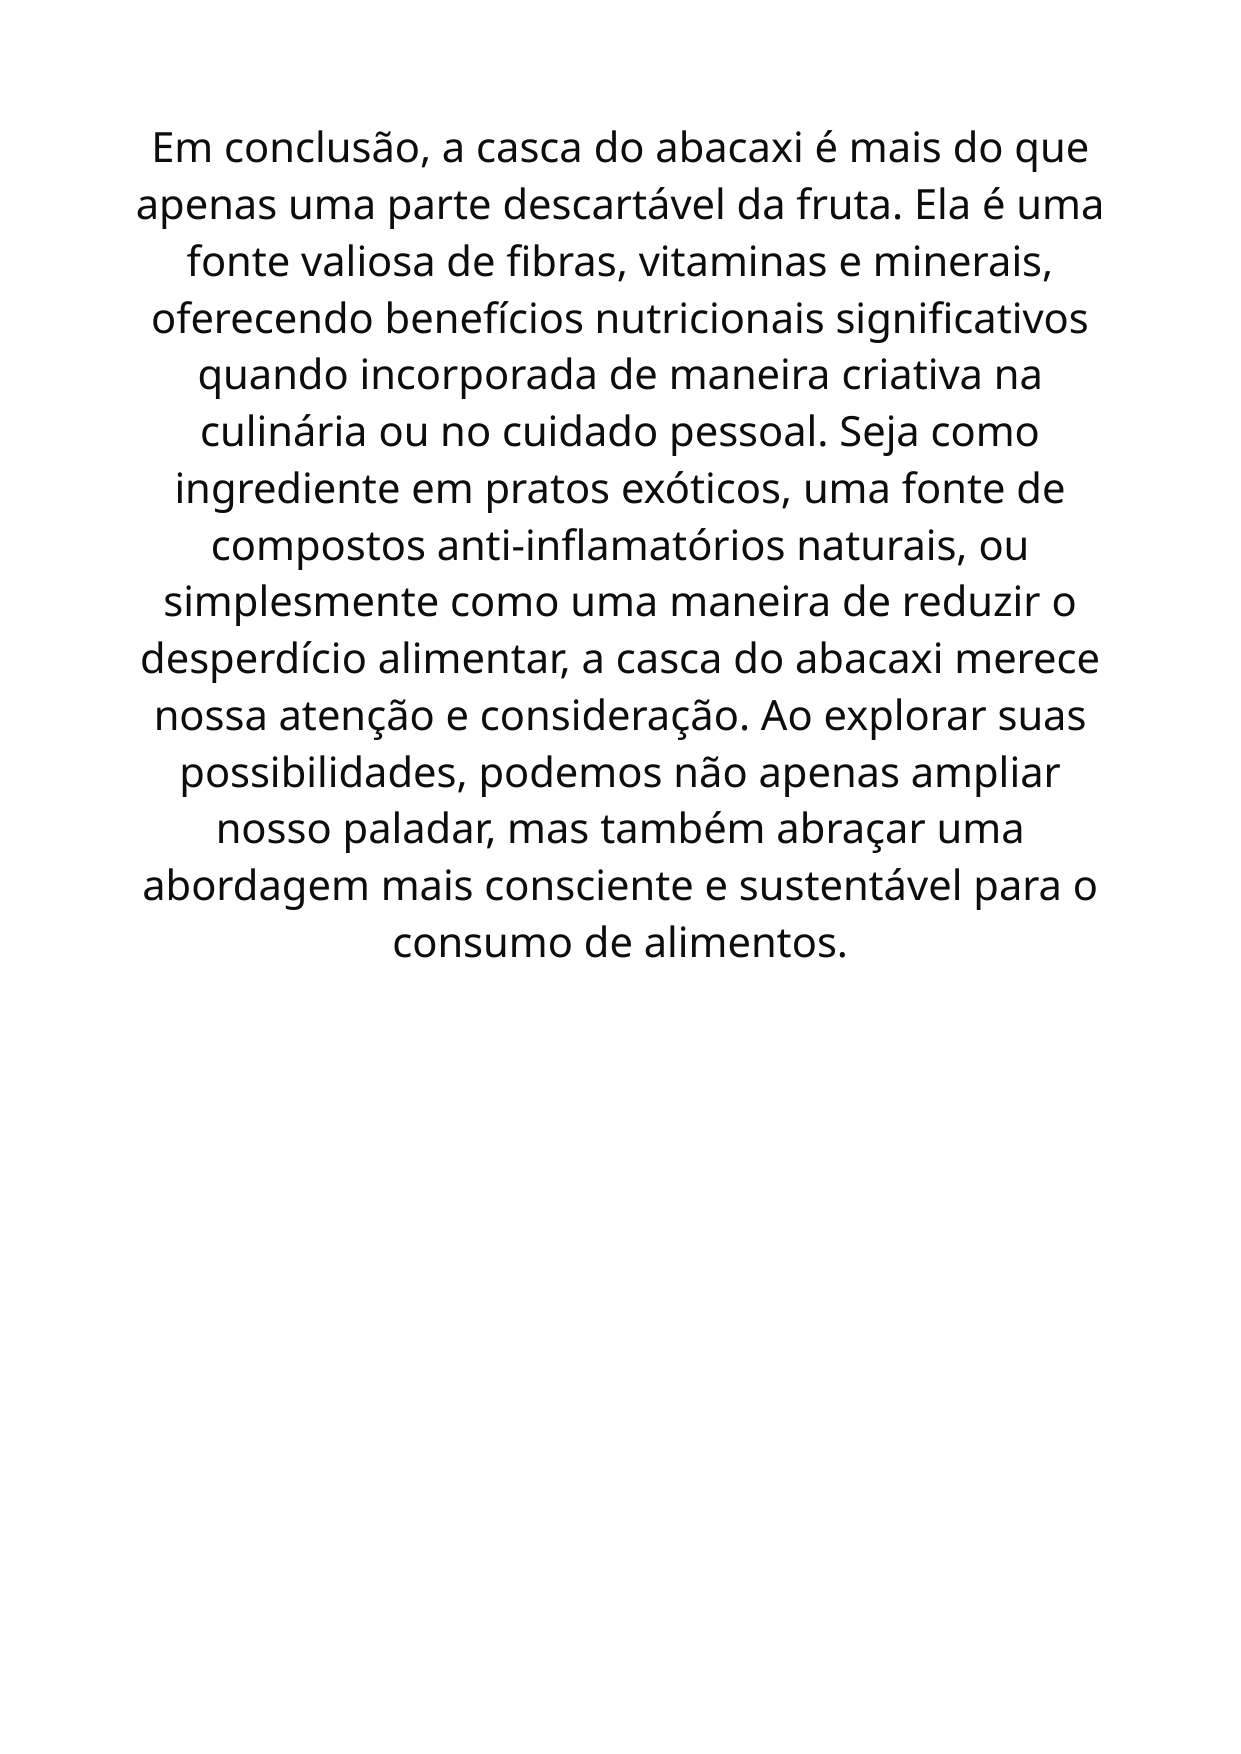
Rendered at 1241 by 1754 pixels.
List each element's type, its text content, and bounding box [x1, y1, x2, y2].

text Em conclusão, a casca do abacaxi é mais do que apenas uma parte descartável da fruta. Ela é uma fonte valiosa de fibras, vitaminas e minerais, oferecendo benefícios nutricionais significativos quando incorporada de maneira criativa na culinária ou no cuidado pessoal. Seja como ingrediente em pratos exóticos, uma fonte de compostos anti-inflamatórios naturais, ou simplesmente como uma maneira de reduzir o desperdício alimentar, a casca do abacaxi merece nossa atenção e consideração. Ao explorar suas possibilidades, podemos não apenas ampliar nosso paladar, mas também abraçar uma abordagem mais consciente e sustentável para o consumo de alimentos. [118, 118, 1122, 970]
